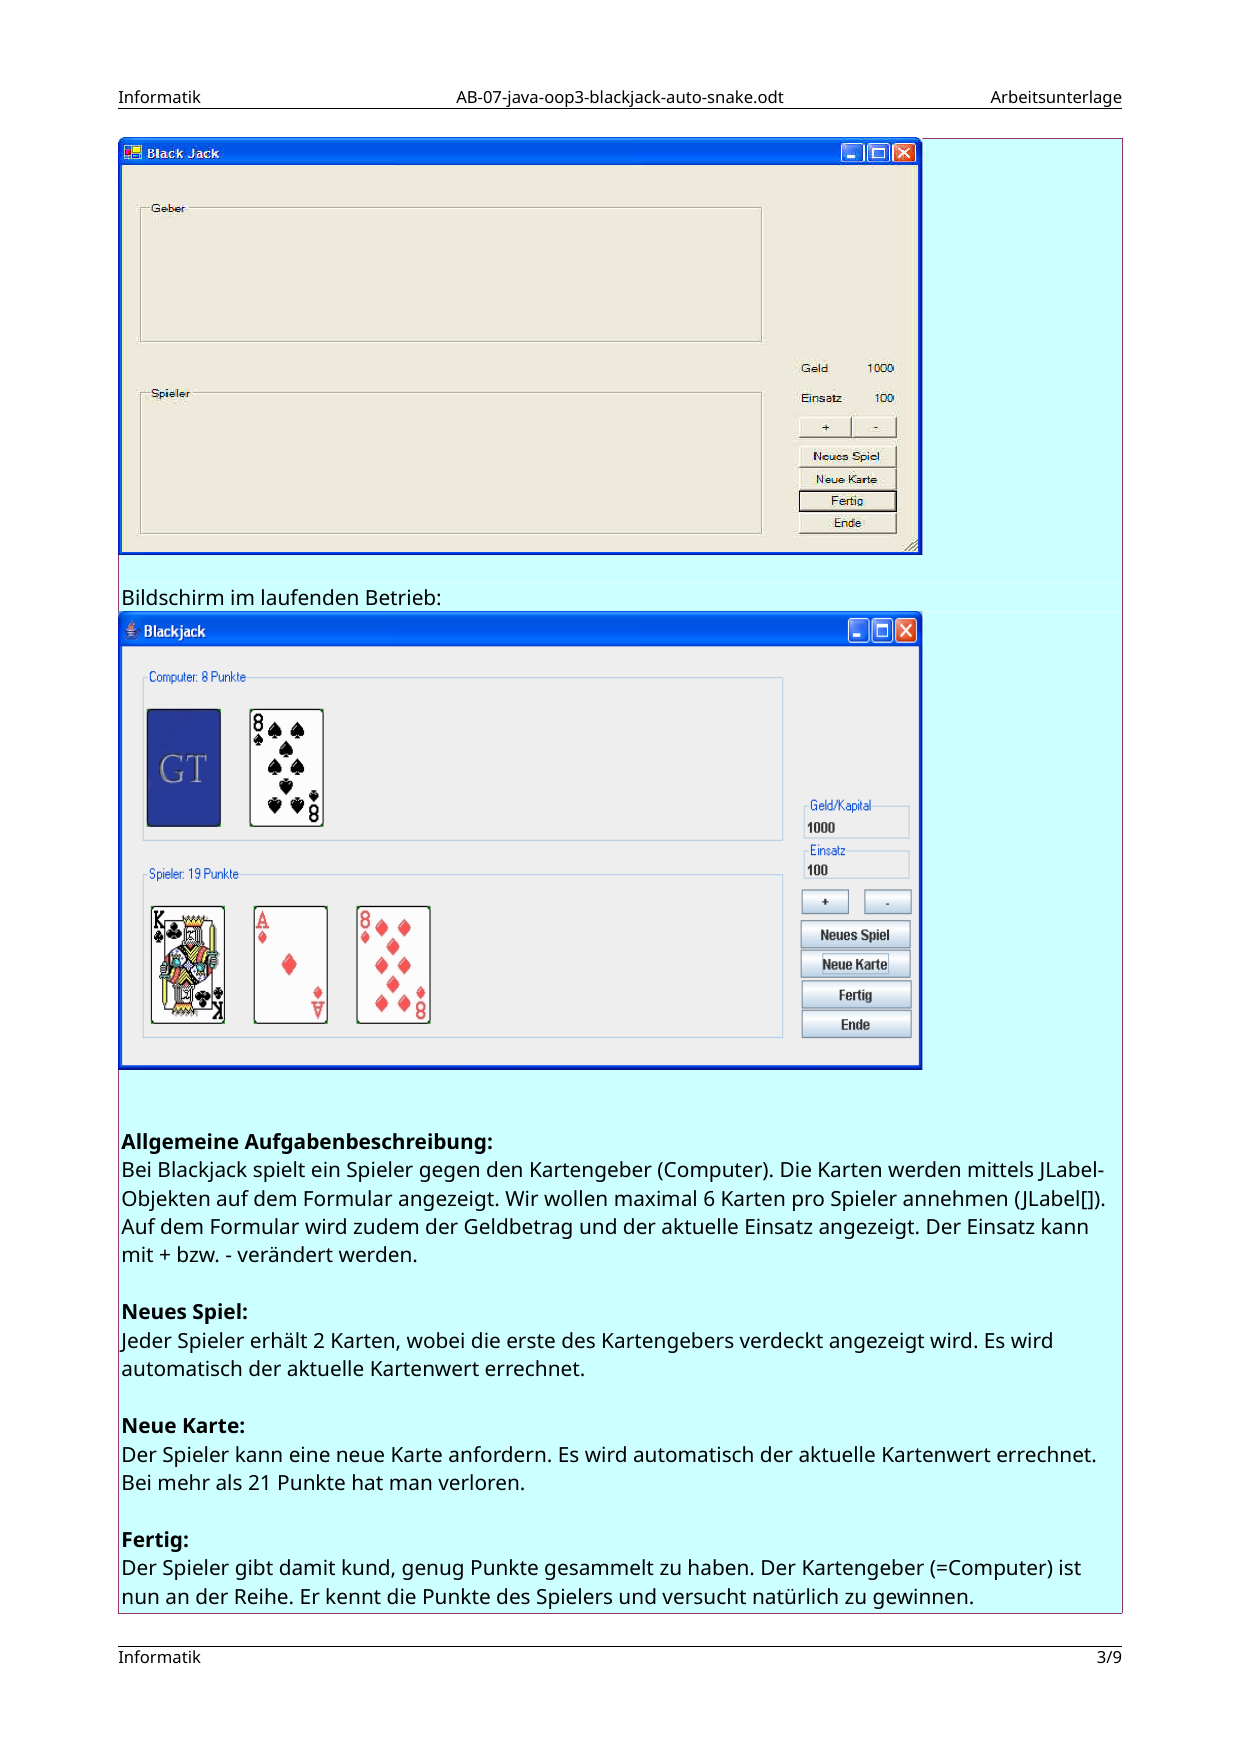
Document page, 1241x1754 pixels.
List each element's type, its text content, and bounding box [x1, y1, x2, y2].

text Neue Karte: Der Spieler kann eine neue Karte anfordern. Es wird automatisch der aktuelle Kartenwert errechnet. Bei mehr als 21 Punkte hat man verloren. [119, 1408, 1122, 1493]
text Fertig: Der Spieler gibt damit kund, genug Punkte gesammelt zu haben. Der Kartengeber (=Computer) ist nun an der Reihe. Er kennt die Punkte des Spielers und versucht natürlich zu gewinnen. [119, 1493, 1122, 1613]
text Bei Blackjack spielt ein Spieler gegen den Kartengeber (Computer). Die Karten werden mittels JLabel-Objekten auf dem Formular angezeigt. Wir wollen maximal 6 Karten pro Spieler annehmen (JLabel[]). Auf dem Formular wird zudem der Geldbetrag und der aktuelle Einsatz angezeigt. Der Einsatz kann mit + bzw. - verändert werden. [119, 1152, 1122, 1266]
text Bildschirm im laufenden Betrieb: [119, 580, 1122, 608]
picture [118, 611, 923, 1070]
text Neues Spiel: Jeder Spieler erhält 2 Karten, wobei die erste des Kartengebers verdeckt angezeigt wird. Es wird automatisch der aktuelle Kartenwert errechnet. [119, 1294, 1122, 1408]
picture [118, 137, 923, 555]
text Allgemeine Aufgabenbeschreibung: [119, 1124, 1122, 1152]
